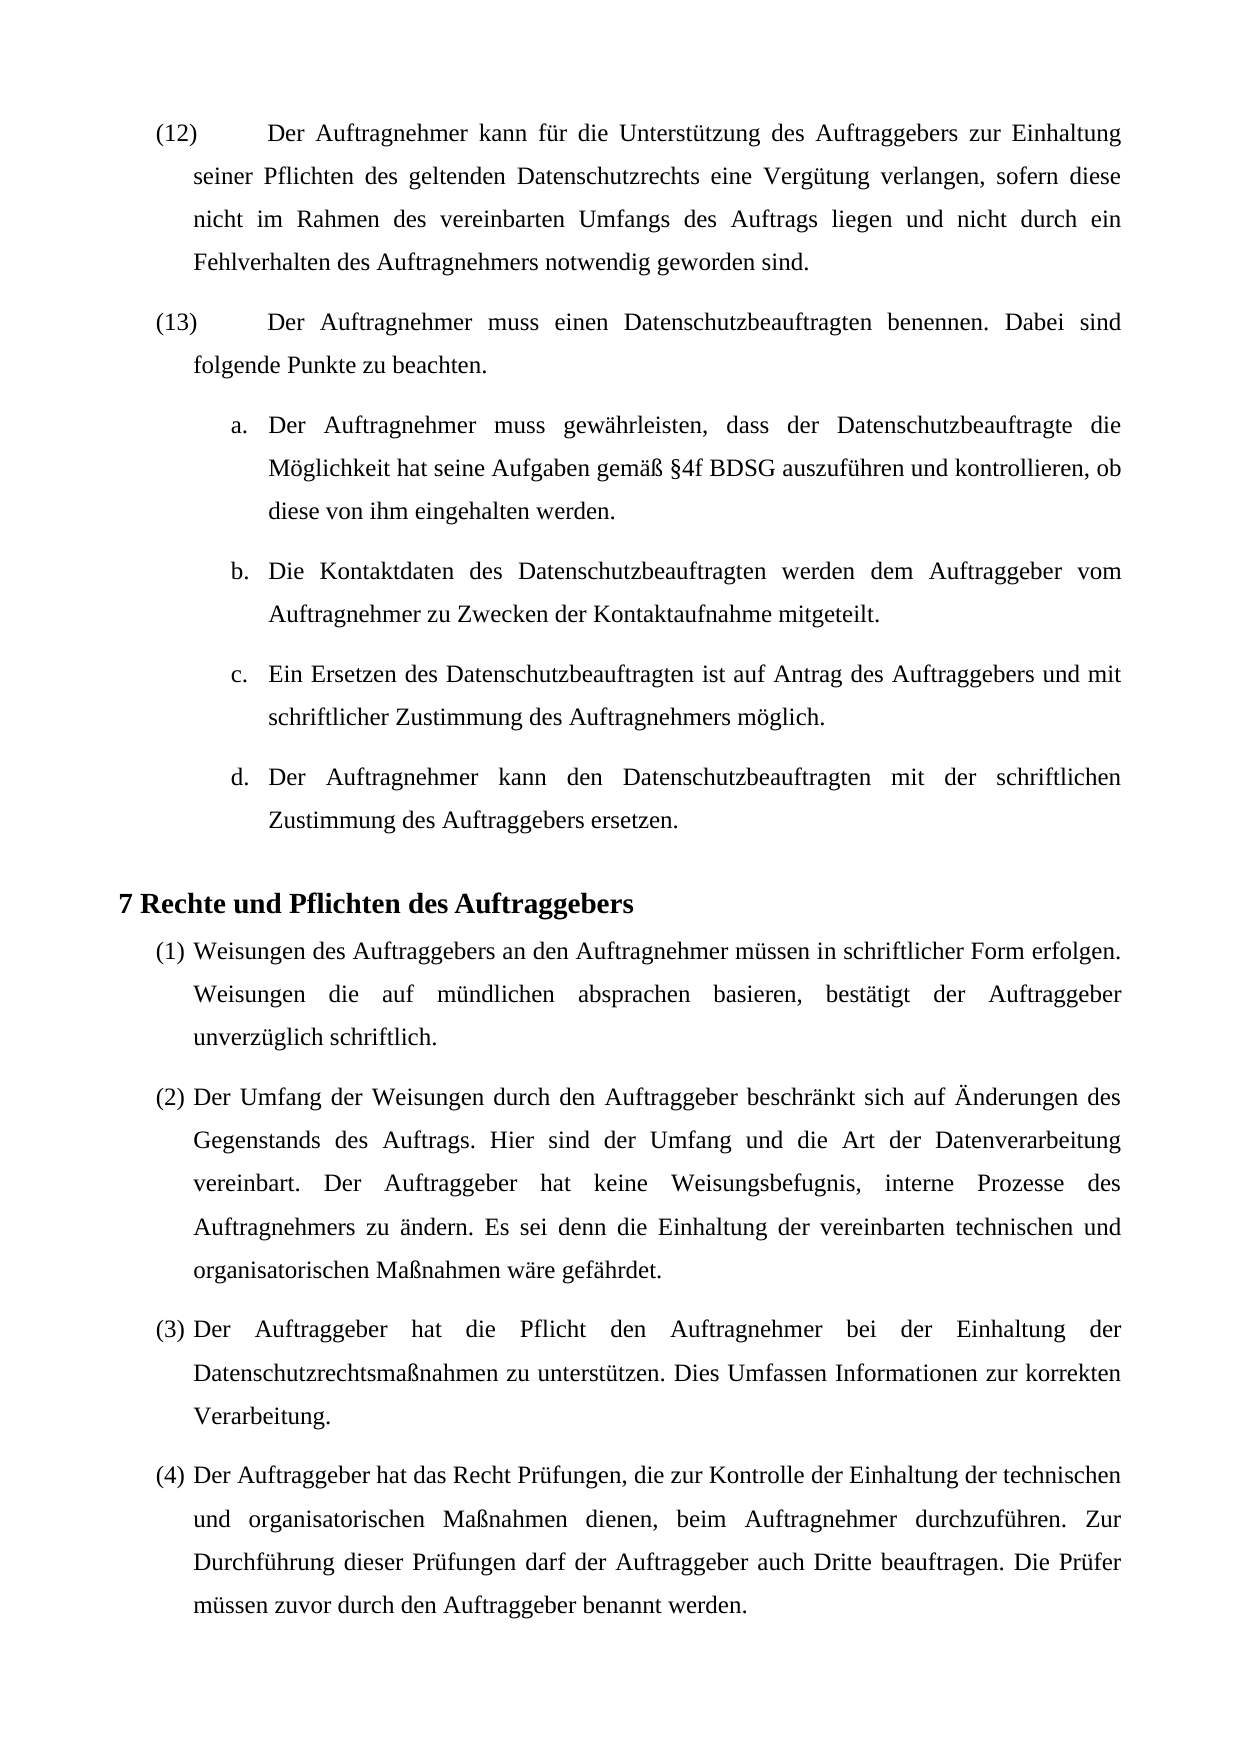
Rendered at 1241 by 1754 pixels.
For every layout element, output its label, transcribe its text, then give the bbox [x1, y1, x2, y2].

list Der Auftragnehmer kann den Datenschutzbeauftragten mit der schriftlichen Zustimmung des Auftraggebers ersetzen. [231, 762, 1122, 834]
list Der Auftragnehmer kann für die Unterstützung des Auftraggebers zur Einhaltung seiner Pflichten des geltenden Datenschutzrechts eine Vergütung verlangen, sofern diese nicht im Rahmen des vereinbarten Umfangs des Auftrags liegen und nicht durch ein Fehlverhalten des Auftragnehmers notwendig geworden sind. [156, 118, 1122, 276]
list Der Umfang der Weisungen durch den Auftraggeber beschränkt sich auf Änderungen des Gegenstands des Auftrags. Hier sind der Umfang und die Art der Datenverarbeitung vereinbart. Der Auftraggeber hat keine Weisungsbefugnis, interne Prozesse des Auftragnehmers zu ändern. Es sei denn die Einhaltung der vereinbarten technischen und organisatorischen Maßnahmen wäre gefährdet. [156, 1082, 1122, 1283]
list Der Auftraggeber hat die Pflicht den Auftragnehmer bei der Einhaltung der Datenschutzrechtsmaßnahmen zu unterstützen. Dies Umfassen Informationen zur korrekten Verarbeitung. [156, 1314, 1122, 1429]
subtitle 7 Rechte und Pflichten des Auftraggebers [118, 886, 1122, 919]
list Der Auftragnehmer muss einen Datenschutzbeauftragten benennen. Dabei sind folgende Punkte zu beachten. [156, 307, 1122, 379]
list Weisungen des Auftraggebers an den Auftragnehmer müssen in schriftlicher Form erfolgen. Weisungen die auf mündlichen absprachen basieren, bestätigt der Auftraggeber unverzüglich schriftlich. [156, 936, 1122, 1051]
list Die Kontaktdaten des Datenschutzbeauftragten werden dem Auftraggeber vom Auftragnehmer zu Zwecken der Kontaktaufnahme mitgeteilt. [231, 556, 1122, 628]
list Der Auftragnehmer muss gewährleisten, dass der Datenschutzbeauftragte die Möglichkeit hat seine Aufgaben gemäß §4f BDSG auszuführen und kontrollieren, ob diese von ihm eingehalten werden. [231, 410, 1122, 525]
list Ein Ersetzen des Datenschutzbeauftragten ist auf Antrag des Auftraggebers und mit schriftlicher Zustimmung des Auftragnehmers möglich. [231, 659, 1122, 731]
list Der Auftraggeber hat das Recht Prüfungen, die zur Kontrolle der Einhaltung der technischen und organisatorischen Maßnahmen dienen, beim Auftragnehmer durchzuführen. Zur Durchführung dieser Prüfungen darf der Auftraggeber auch Dritte beauftragen. Die Prüfer müssen zuvor durch den Auftraggeber benannt werden. [156, 1461, 1122, 1619]
